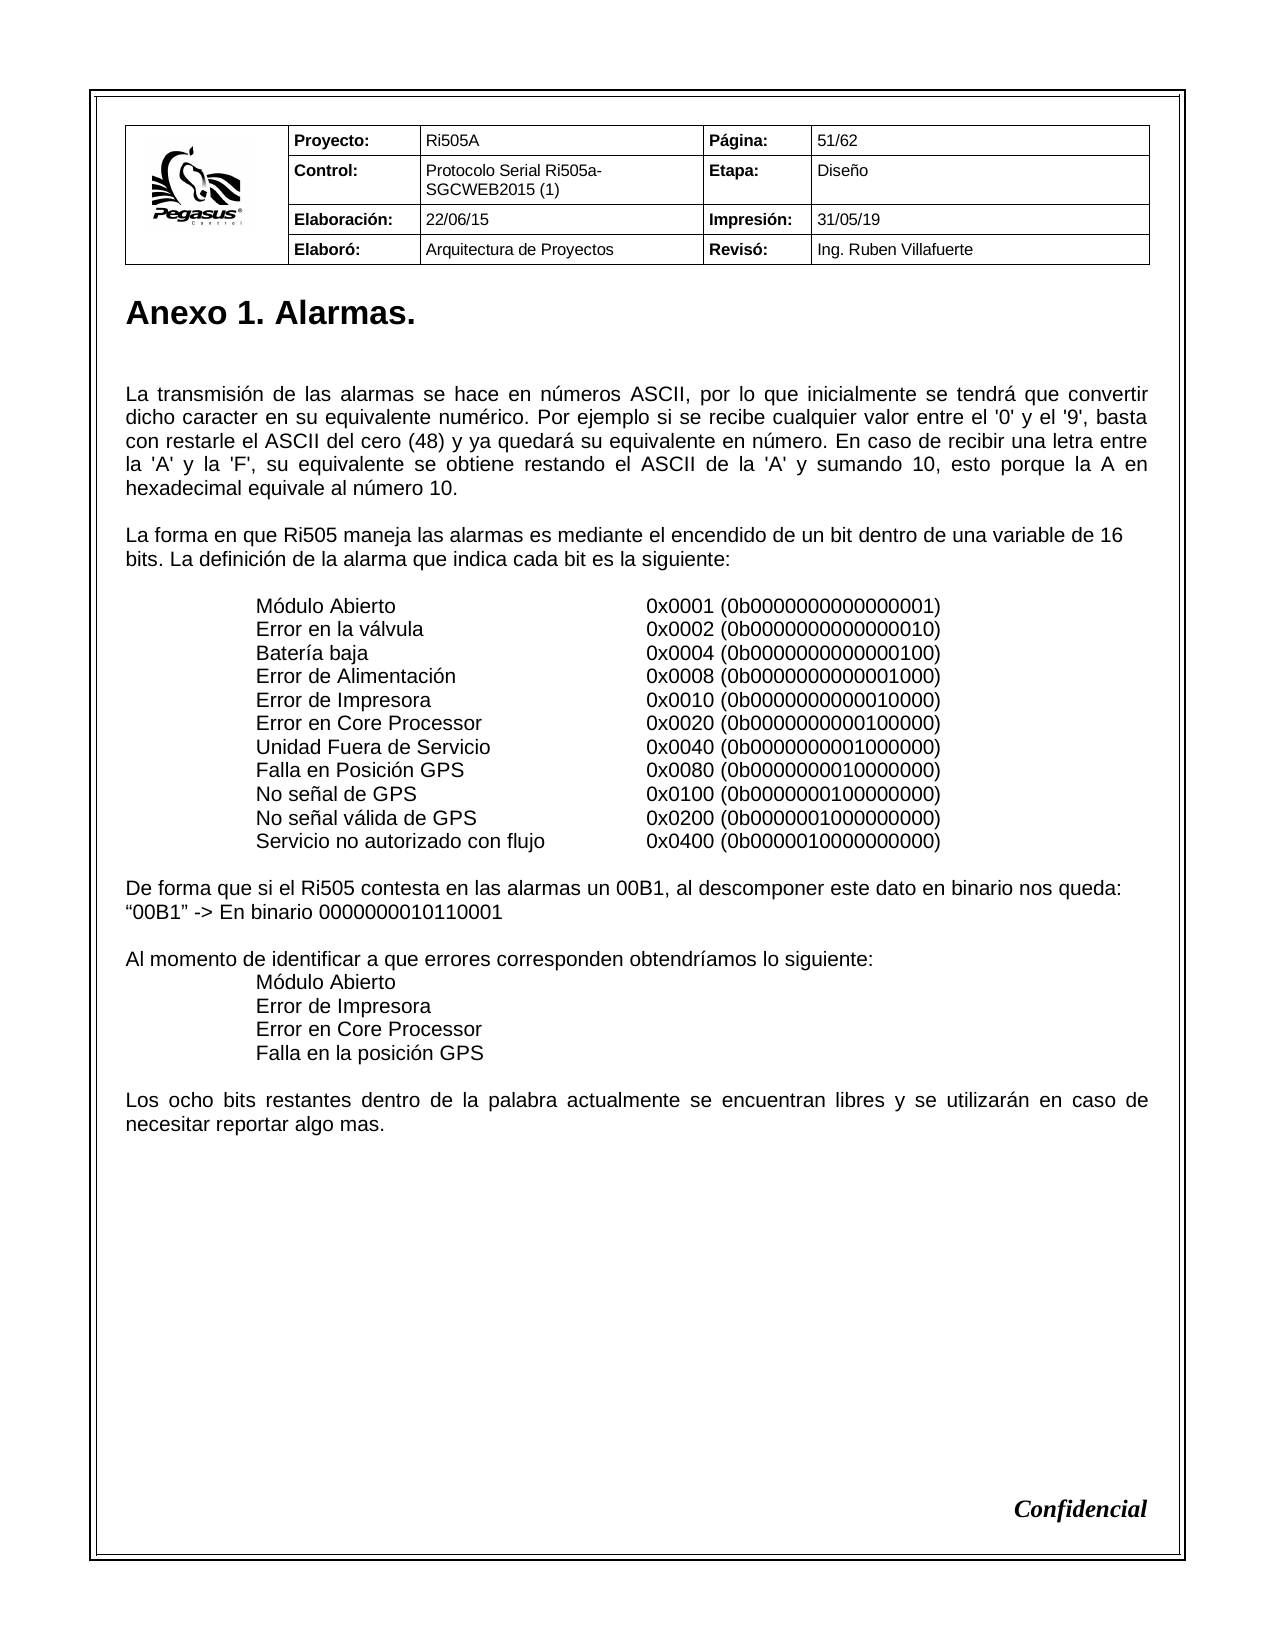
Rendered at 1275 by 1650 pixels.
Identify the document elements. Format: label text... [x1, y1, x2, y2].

text Error de Alimentación 0x0008 (0b0000000000001000) [125, 665, 1149, 688]
text Error en Core Processor [125, 1018, 1149, 1041]
text Los ocho bits restantes dentro de la palabra actualmente se encuentran libres y se utilizarán en caso de necesitar reportar algo mas. [125, 1088, 1149, 1136]
text Error de Impresora [125, 994, 1149, 1018]
text Módulo Abierto 0x0001 (0b0000000000000001) [125, 594, 1149, 618]
text Error de Impresora 0x0010 (0b0000000000010000) [125, 688, 1149, 712]
text De forma que si el Ri505 contesta en las alarmas un 00B1, al descomponer este dato en binario nos queda: [125, 877, 1149, 900]
text Falla en Posición GPS 0x0080 (0b0000000010000000) [125, 759, 1149, 782]
text Módulo Abierto [125, 971, 1149, 994]
text bits. La definición de la alarma que indica cada bit es la siguiente: [125, 547, 1149, 571]
text No señal válida de GPS 0x0200 (0b0000001000000000) [125, 806, 1149, 829]
picture [142, 137, 253, 232]
text Servicio no autorizado con flujo 0x0400 (0b0000010000000000) [125, 829, 1149, 853]
text La forma en que Ri505 maneja las alarmas es mediante el encendido de un bit dentro de una variable de 16 [125, 523, 1149, 547]
text Batería baja 0x0004 (0b0000000000000100) [125, 641, 1149, 665]
subtitle Anexo 1. Alarmas. [125, 294, 1149, 331]
text Al momento de identificar a que errores corresponden obtendríamos lo siguiente: [125, 947, 1149, 971]
text No señal de GPS 0x0100 (0b0000000100000000) [125, 782, 1149, 806]
text Unidad Fuera de Servicio 0x0040 (0b0000000001000000) [125, 735, 1149, 759]
text “00B1” -> En binario 0000000010110001 [125, 900, 1149, 924]
text Error en la válvula 0x0002 (0b0000000000000010) [125, 618, 1149, 641]
text La transmisión de las alarmas se hace en números ASCII, por lo que inicialmente se tendrá que convertir dicho caracter en su equivalente numérico. Por ejemplo si se recibe cualquier valor entre el '0' y el '9', basta con restarle el ASCII del cero (48) y ya quedará su equivalente en número. En caso de recibir una letra entre la 'A' y la 'F', su equivalente se obtiene restando el ASCII de la 'A' y sumando 10, esto porque la A en hexadecimal equivale al número 10. [125, 382, 1149, 500]
text Falla en la posición GPS [125, 1041, 1149, 1065]
text Error en Core Processor 0x0020 (0b0000000000100000) [125, 712, 1149, 735]
